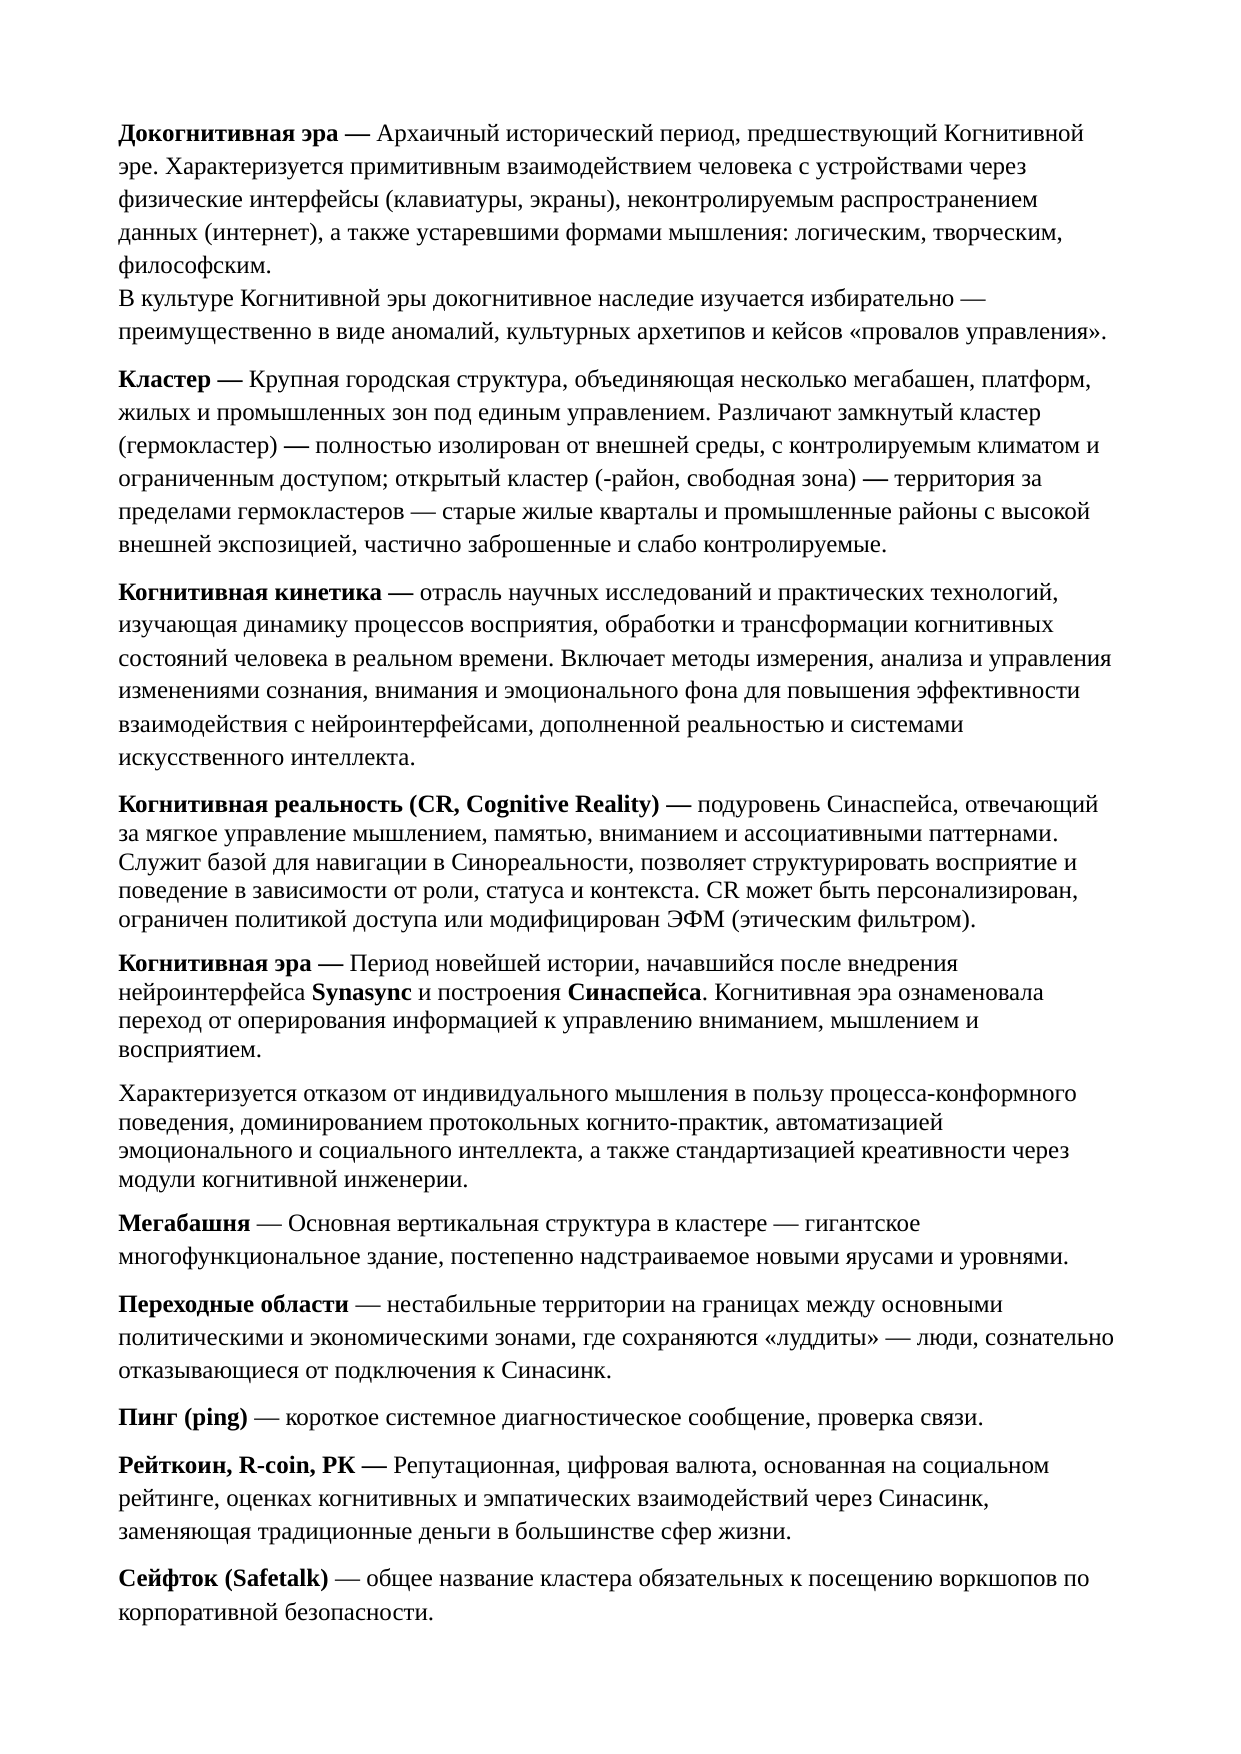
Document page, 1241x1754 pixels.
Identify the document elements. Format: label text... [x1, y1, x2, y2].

text Мегабашня — Основная вертикальная структура в кластере — гигантское многофункциональное здание, постепенно надстраиваемое новыми ярусами и уровнями. [118, 1208, 1122, 1270]
text Когнитивная эра — Период новейшей истории, начавшийся после внедрения нейроинтерфейса Synasync и построения Синаспейса. Когнитивная эра ознаменовала переход от оперирования информацией к управлению вниманием, мышлением и восприятием. [118, 948, 1122, 1063]
text Рейткоин, R-coin, РК — Репутационная, цифровая валюта, основанная на социальном рейтинге, оценках когнитивных и эмпатических взаимодействий через Синасинк, заменяющая традиционные деньги в большинстве сфер жизни. [118, 1450, 1122, 1545]
text Когнитивная кинетика — отрасль научных исследований и практических технологий, изучающая динамику процессов восприятия, обработки и трансформации когнитивных состояний человека в реальном времени. Включает методы измерения, анализа и управления изменениями сознания, внимания и эмоционального фона для повышения эффективности взаимодействия с нейроинтерфейсами, дополненной реальностью и системами искусственного интеллекта. [118, 577, 1122, 770]
text Переходные области — нестабильные территории на границах между основными политическими и экономическими зонами, где сохраняются «луддиты» — люди, сознательно отказывающиеся от подключения к Синасинк. [118, 1289, 1122, 1383]
text Когнитивная реальность (CR, Cognitive Reality) — подуровень Синаспейса, отвечающий за мягкое управление мышлением, памятью, вниманием и ассоциативными паттернами. Служит базой для навигации в Синореальности, позволяет структурировать восприятие и поведение в зависимости от роли, статуса и контекста. CR может быть персонализирован, ограничен политикой доступа или модифицирован ЭФМ (этическим фильтром). [118, 789, 1122, 933]
text Кластер — Крупная городская структура, объединяющая несколько мегабашен, платформ, жилых и промышленных зон под единым управлением. Различают замкнутый кластер (гермокластер) — полностью изолирован от внешней среды, с контролируемым климатом и ограниченным доступом; открытый кластер (-район, свободная зона) — территория за пределами гермокластеров — старые жилые кварталы и промышленные районы с высокой внешней экспозицией, частично заброшенные и слабо контролируемые. [118, 364, 1122, 558]
text Характеризуется отказом от индивидуального мышления в пользу процесса-конформного поведения, доминированием протокольных когнито-практик, автоматизацией эмоционального и социального интеллекта, а также стандартизацией креативности через модули когнитивной инженерии. [118, 1078, 1122, 1193]
text Пинг (ping) — короткое системное диагностическое сообщение, проверка связи. [118, 1402, 1122, 1431]
text Сейфток (Safetalk) — общее название кластера обязательных к посещению воркшопов по корпоративной безопасности. [118, 1563, 1122, 1625]
text Докогнитивная эра — Архаичный исторический период, предшествующий Когнитивной эре. Характеризуется примитивным взаимодействием человека с устройствами через физические интерфейсы (клавиатуры, экраны), неконтролируемым распространением данных (интернет), а также устаревшими формами мышления: логическим, творческим, философским. В культуре Когнитивной эры докогнитивное наследие изучается избирательно — преимущественно в виде аномалий, культурных архетипов и кейсов «провалов управления». [118, 118, 1122, 345]
